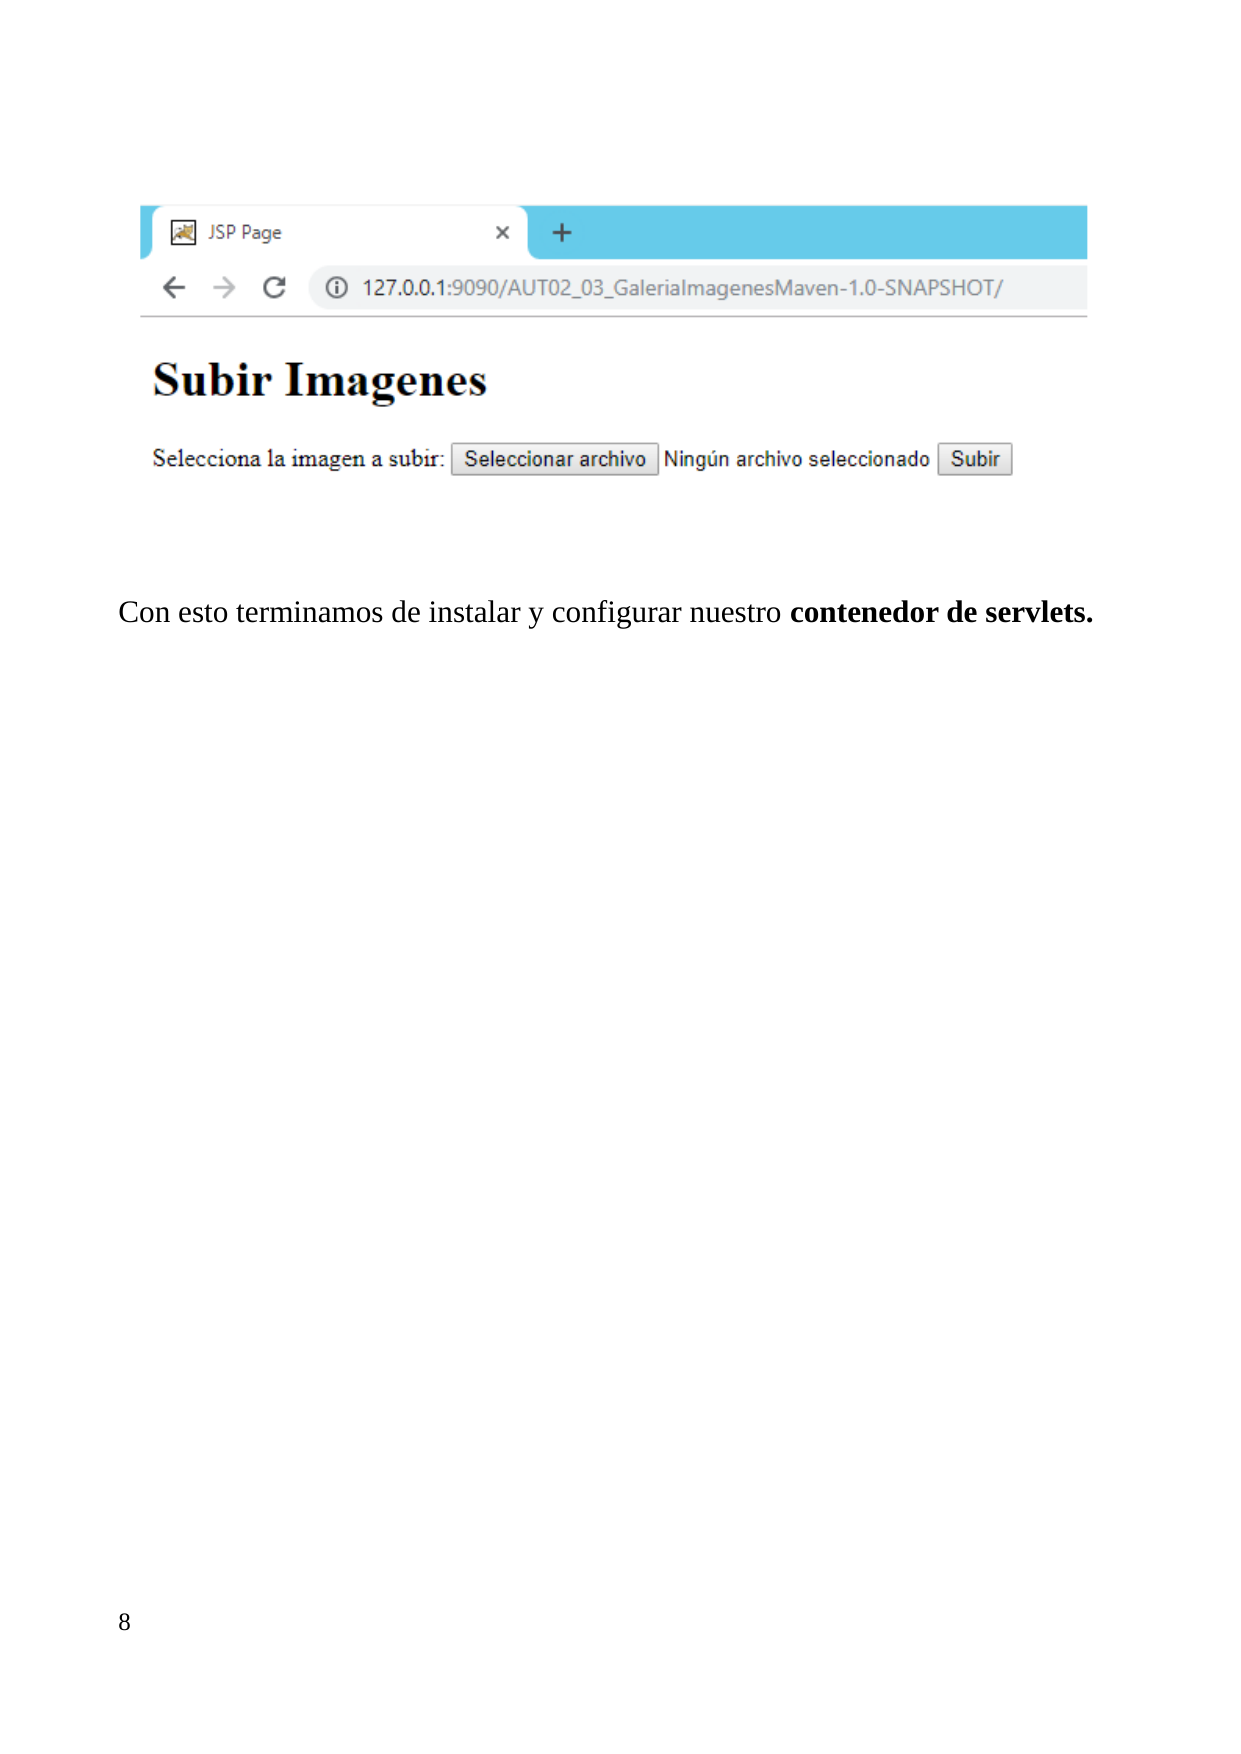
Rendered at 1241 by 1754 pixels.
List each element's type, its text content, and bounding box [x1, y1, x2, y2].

picture [140, 203, 1088, 537]
text Con esto terminamos de instalar y configurar nuestro contenedor de servlets. [118, 593, 1122, 629]
